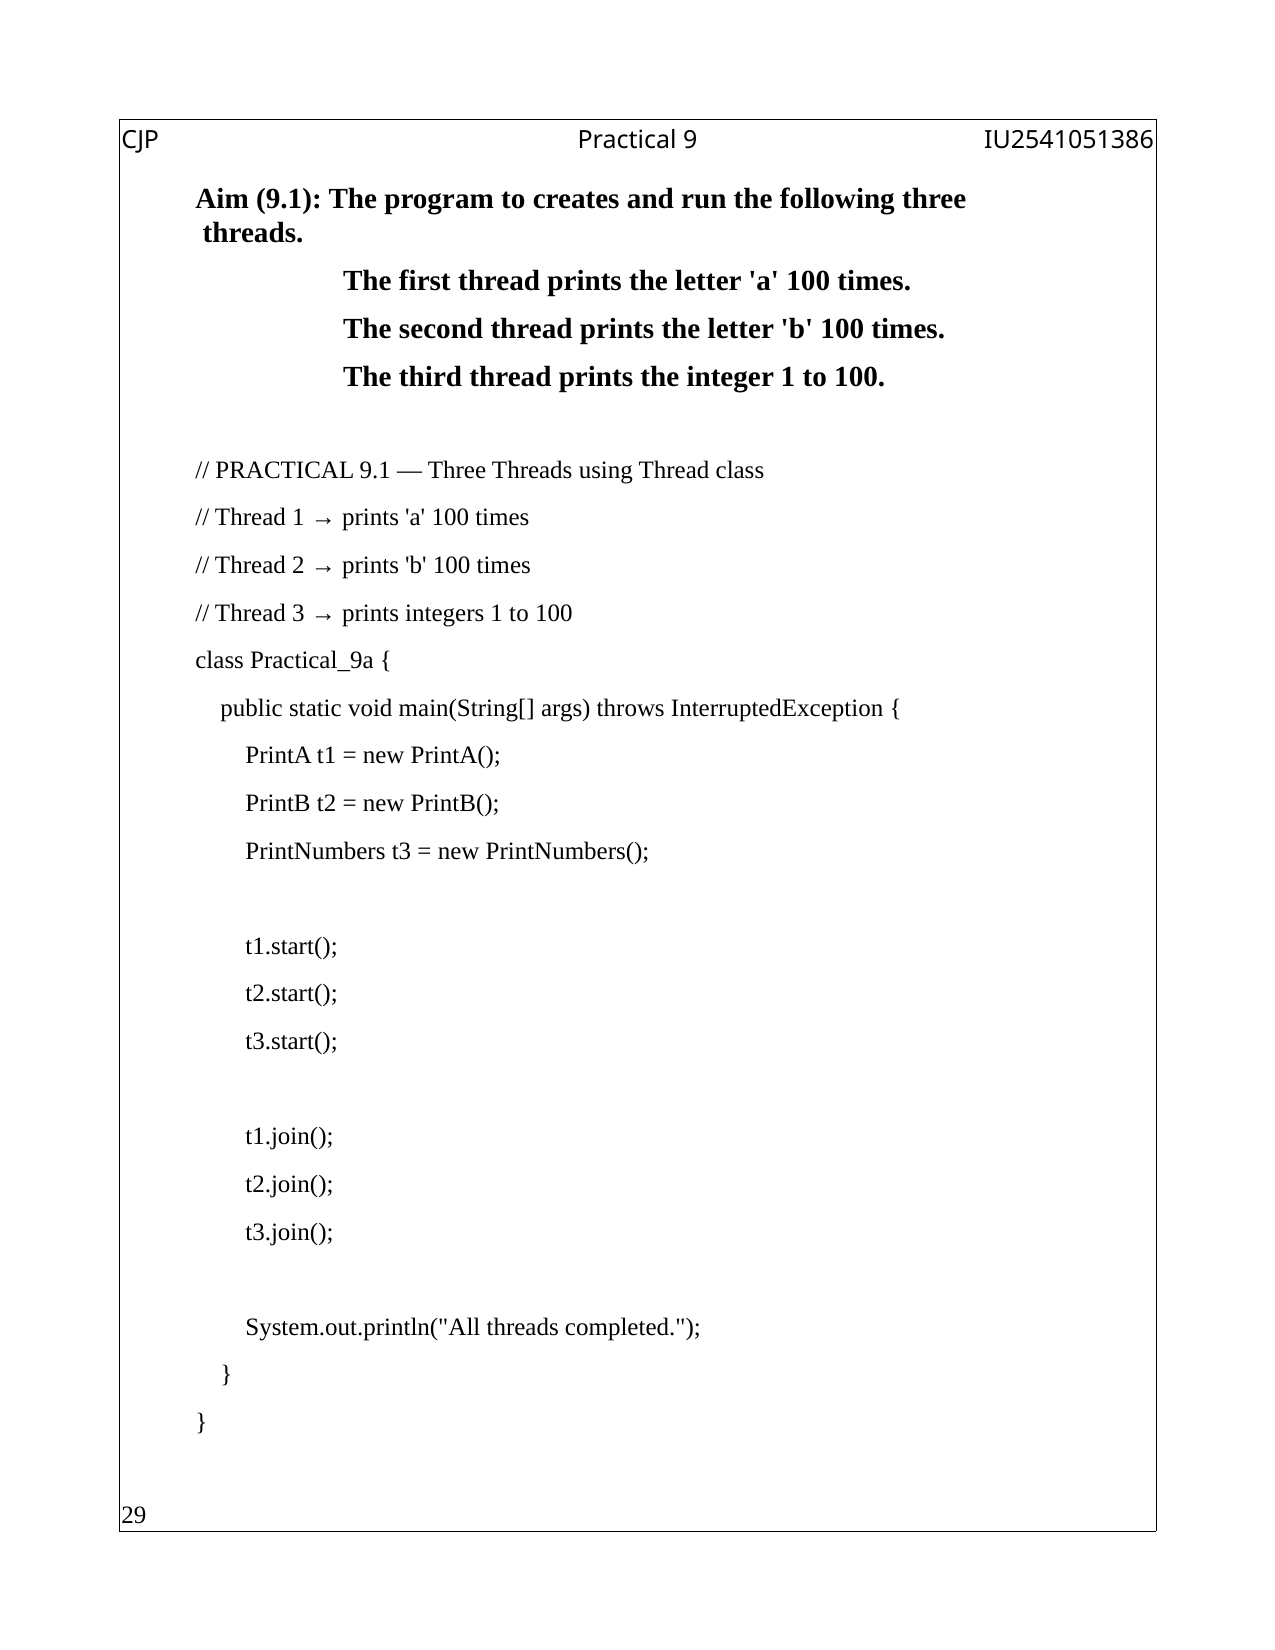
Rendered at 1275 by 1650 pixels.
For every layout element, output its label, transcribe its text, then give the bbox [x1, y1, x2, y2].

text } [195, 1359, 1154, 1388]
text PrintNumbers t3 = new PrintNumbers(); [195, 836, 1154, 864]
text The third thread prints the integer 1 to 100. [195, 359, 1154, 393]
text public static void main(String[] args) throws InterruptedException { [195, 693, 1154, 722]
text t3.join(); [195, 1217, 1154, 1245]
text PrintA t1 = new PrintA(); [195, 741, 1154, 769]
text } [195, 1407, 1154, 1436]
text System.out.println("All threads completed."); [195, 1312, 1154, 1341]
text t1.start(); [195, 931, 1154, 960]
text // Thread 3 → prints integers 1 to 100 [195, 598, 1154, 626]
text The second thread prints the letter 'b' 100 times. [195, 311, 1154, 344]
text class Practical_9a { [121, 645, 1154, 674]
text PrintB t2 = new PrintB(); [195, 788, 1154, 817]
text t3.start(); [195, 1026, 1154, 1055]
text // Thread 2 → prints 'b' 100 times [195, 550, 1154, 579]
text Aim (9.1): The program to creates and run the following three threads. [121, 181, 1154, 248]
text The first thread prints the letter 'a' 100 times. [121, 263, 1154, 296]
text // Thread 1 → prints 'a' 100 times [195, 502, 1154, 531]
text t1.join(); [195, 1121, 1154, 1150]
text t2.start(); [195, 978, 1154, 1007]
text // PRACTICAL 9.1 — Three Threads using Thread class [195, 455, 1154, 484]
text t2.join(); [195, 1169, 1154, 1198]
